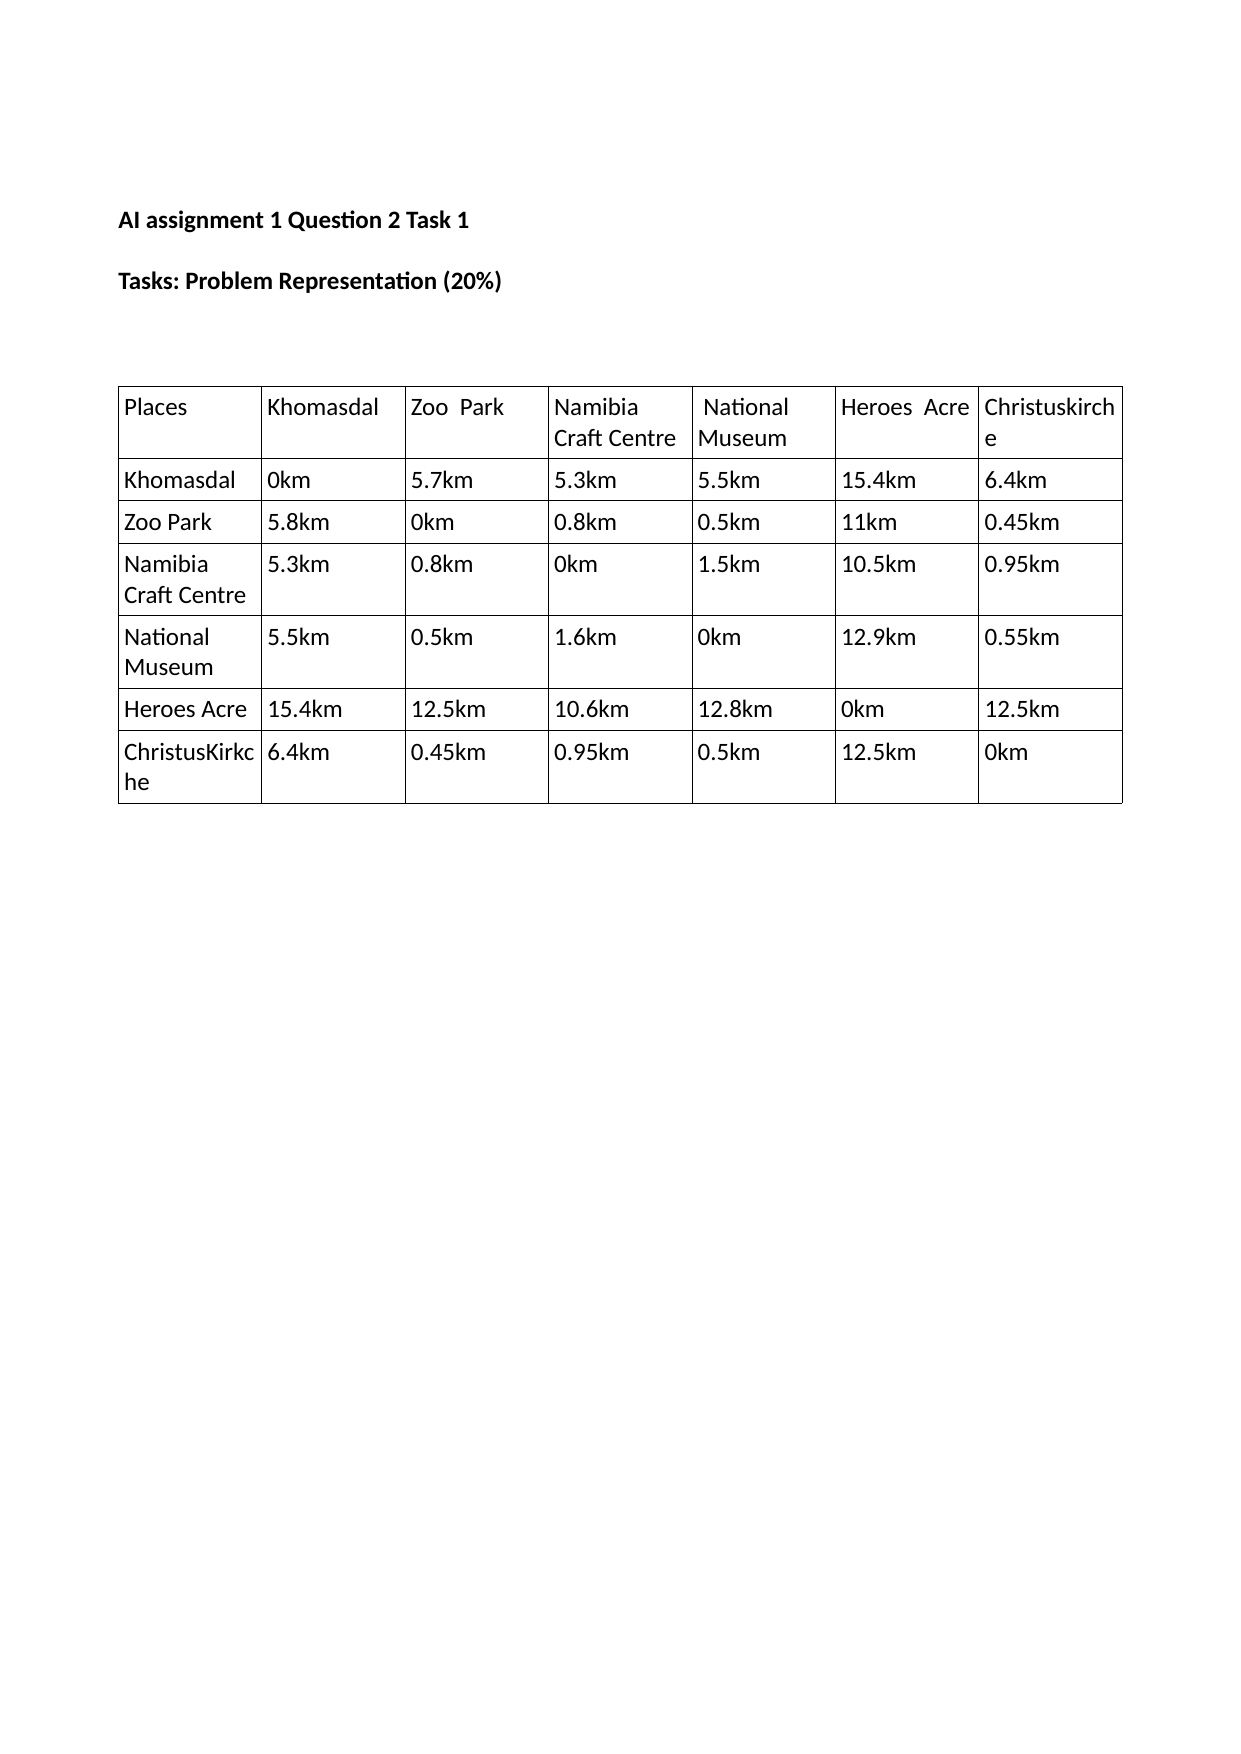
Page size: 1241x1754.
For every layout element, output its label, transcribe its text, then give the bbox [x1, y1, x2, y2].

table_cell 5.5km [693, 459, 835, 500]
table_cell 0.45km [406, 731, 548, 802]
table_cell 12.9km [836, 616, 978, 688]
table_cell 12.8km [693, 689, 835, 730]
table_header Namibia Craft Centre [549, 387, 692, 458]
table_cell 15.4km [836, 459, 978, 500]
table_cell 5.7km [406, 459, 548, 500]
table_cell 0km [979, 731, 1122, 802]
table_cell 0.5km [406, 616, 548, 688]
text AI assignment 1 Question 2 Task 1 Tasks: Problem Representation (20%) [118, 118, 1122, 386]
table_header Heroes Acre [836, 387, 978, 458]
table_cell 10.5km [836, 544, 978, 615]
table_cell National Museum [119, 616, 261, 688]
table_cell 5.3km [549, 459, 692, 500]
table_cell 1.6km [549, 616, 692, 688]
table_cell ChristusKirkche [119, 731, 261, 802]
table_cell 5.8km [262, 501, 405, 542]
table_cell 10.6km [549, 689, 692, 730]
table_cell 0km [693, 616, 835, 688]
table_cell 6.4km [979, 459, 1122, 500]
table_cell 0.55km [979, 616, 1122, 688]
table_cell 5.3km [262, 544, 405, 615]
table_cell 0.5km [693, 731, 835, 802]
table_cell Zoo Park [119, 501, 261, 542]
table_cell 12.5km [836, 731, 978, 802]
table_cell 12.5km [406, 689, 548, 730]
table_header Christuskirche [979, 387, 1122, 458]
table_header National Museum [693, 387, 835, 458]
table_cell 15.4km [262, 689, 405, 730]
table_cell Namibia Craft Centre [119, 544, 261, 615]
table_cell 0km [836, 689, 978, 730]
table_cell 0km [549, 544, 692, 615]
table_cell 12.5km [979, 689, 1122, 730]
table_cell 0.95km [979, 544, 1122, 615]
table_cell 0.5km [693, 501, 835, 542]
table_cell 5.5km [262, 616, 405, 688]
table_cell 11km [836, 501, 978, 542]
table_cell 6.4km [262, 731, 405, 802]
table_header Places [119, 387, 261, 458]
table_cell 0.8km [406, 544, 548, 615]
table_cell 0km [262, 459, 405, 500]
table_cell 0.8km [549, 501, 692, 542]
table_cell 0km [406, 501, 548, 542]
table_header Zoo Park [406, 387, 548, 458]
table_cell Heroes Acre [119, 689, 261, 730]
table_cell Khomasdal [119, 459, 261, 500]
table_header Khomasdal [262, 387, 405, 458]
table_cell 0.45km [979, 501, 1122, 542]
table_cell 1.5km [693, 544, 835, 615]
table_cell 0.95km [549, 731, 692, 802]
